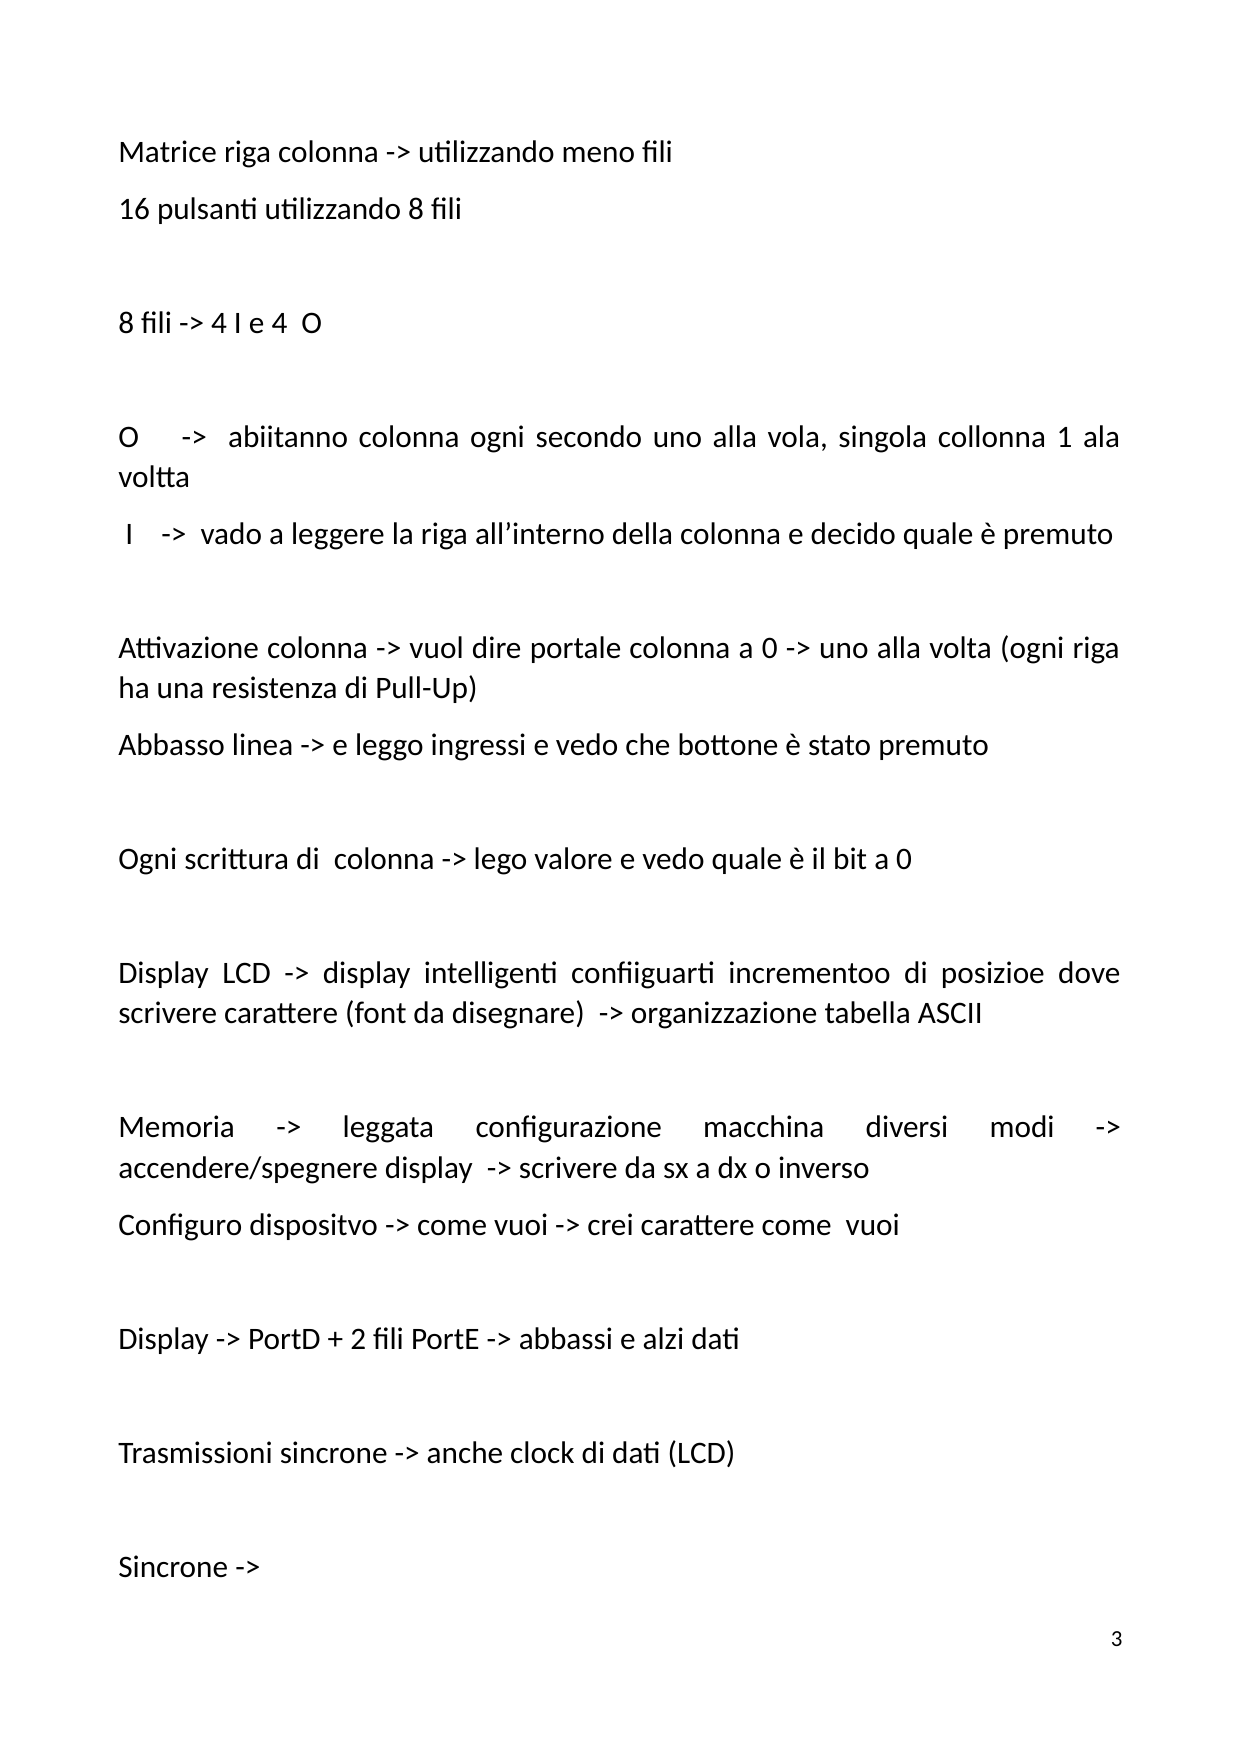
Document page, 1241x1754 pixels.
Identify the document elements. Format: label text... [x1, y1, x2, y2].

text 16 pulsanti utilizzando 8 fili [118, 189, 1122, 227]
text 8 fili -> 4 I e 4 O [118, 303, 1122, 341]
text Display LCD -> display intelligenti confiiguarti incrementoo di posizioe dove scrivere carattere (font da disegnare) -> organizzazione tabella ASCII [118, 953, 1122, 1032]
text O -> abiitanno colonna ogni secondo uno alla vola, singola collonna 1 ala voltta [118, 417, 1122, 495]
text Display -> PortD + 2 fili PortE -> abbassi e alzi dati [118, 1319, 1122, 1357]
text Abbasso linea -> e leggo ingressi e vedo che bottone è stato premuto [118, 725, 1122, 763]
text Memoria -> leggata configurazione macchina diversi modi -> accendere/spegnere display -> scrivere da sx a dx o inverso [118, 1108, 1122, 1186]
text Attivazione colonna -> vuol dire portale colonna a 0 -> uno alla volta (ogni riga ha una resistenza di Pull-Up) [118, 628, 1122, 707]
text Ogni scrittura di colonna -> lego valore e vedo quale è il bit a 0 [118, 839, 1122, 877]
text Trasmissioni sincrone -> anche clock di dati (LCD) [118, 1433, 1122, 1471]
text I -> vado a leggere la riga all’interno della colonna e decido quale è premuto [118, 514, 1122, 552]
text Configuro dispositvo -> come vuoi -> crei carattere come vuoi [118, 1205, 1122, 1243]
text Matrice riga colonna -> utilizzando meno fili [118, 132, 1122, 170]
text Sincrone -> [118, 1547, 1122, 1585]
